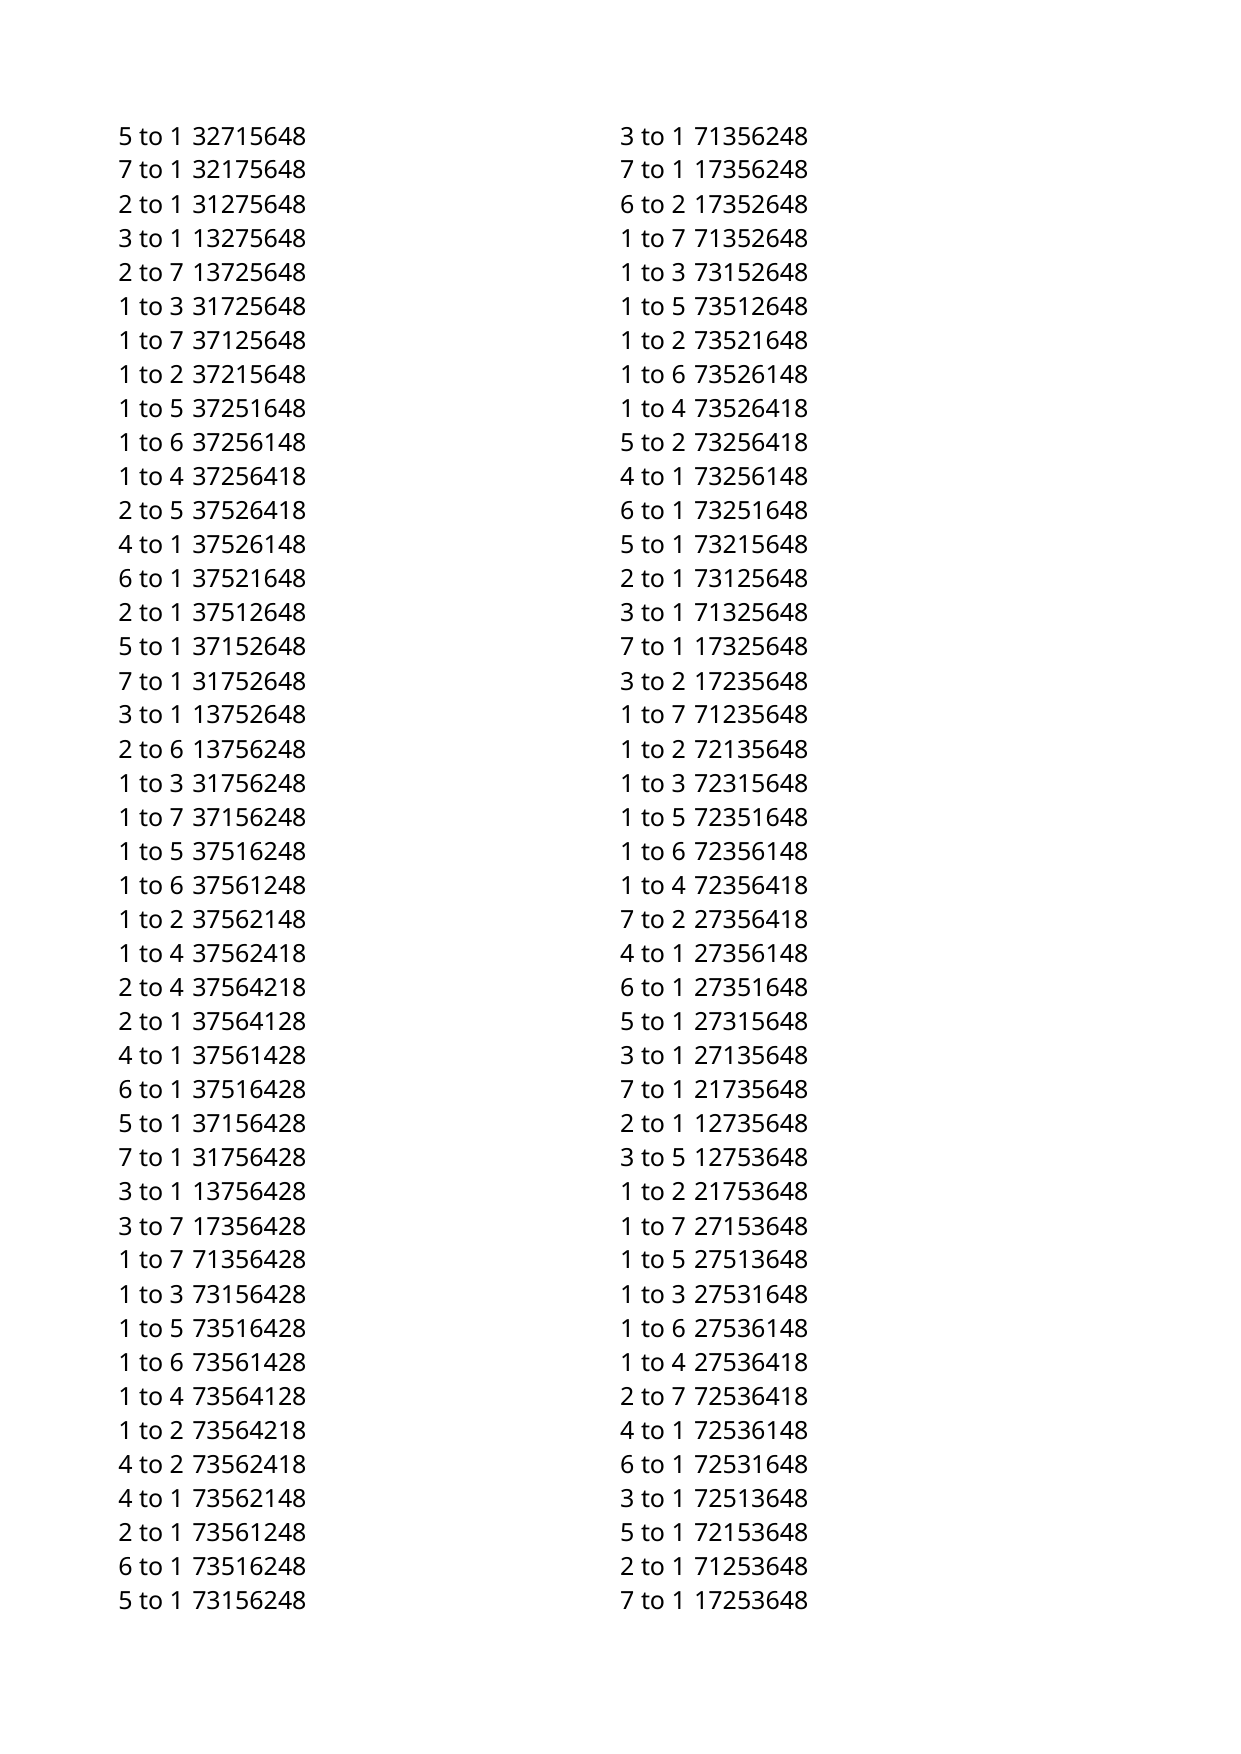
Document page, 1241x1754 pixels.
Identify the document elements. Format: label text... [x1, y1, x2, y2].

text 1 to 7 71352648 [620, 220, 1122, 254]
text 3 to 1 13752648 [118, 697, 620, 731]
text 1 to 7 71356428 [118, 1242, 620, 1276]
text 1 to 6 73526148 [620, 357, 1122, 391]
text 3 to 1 13756428 [118, 1174, 620, 1208]
text 7 to 1 32175648 [118, 152, 620, 186]
text 1 to 6 37256148 [118, 425, 620, 459]
text 2 to 1 31275648 [118, 186, 620, 220]
text 2 to 1 12735648 [620, 1106, 1122, 1140]
text 1 to 4 37562418 [118, 936, 620, 970]
text 7 to 1 31752648 [118, 663, 620, 697]
text 4 to 1 37526148 [118, 527, 620, 561]
text 6 to 1 73516248 [118, 1549, 620, 1583]
text 2 to 1 37564128 [118, 1004, 620, 1038]
text 6 to 2 17352648 [620, 186, 1122, 220]
text 1 to 6 72356148 [620, 833, 1122, 867]
text 1 to 7 37156248 [118, 799, 620, 833]
text 2 to 1 71253648 [620, 1549, 1122, 1583]
text 1 to 2 21753648 [620, 1174, 1122, 1208]
text 3 to 1 72513648 [620, 1481, 1122, 1515]
text 7 to 1 17253648 [620, 1583, 1122, 1617]
text 5 to 1 32715648 [118, 118, 620, 152]
text 5 to 2 73256418 [620, 425, 1122, 459]
text 6 to 1 73251648 [620, 493, 1122, 527]
text 1 to 7 37125648 [118, 322, 620, 357]
text 4 to 1 37561428 [118, 1038, 620, 1072]
text 1 to 3 27531648 [620, 1276, 1122, 1310]
text 1 to 2 37562148 [118, 902, 620, 936]
text 1 to 5 37251648 [118, 391, 620, 425]
text 3 to 5 12753648 [620, 1140, 1122, 1174]
text 1 to 6 73561428 [118, 1344, 620, 1378]
text 1 to 5 73512648 [620, 288, 1122, 322]
text 7 to 2 27356418 [620, 902, 1122, 936]
text 5 to 1 73156248 [118, 1583, 620, 1617]
text 7 to 1 17325648 [620, 629, 1122, 663]
text 1 to 6 27536148 [620, 1310, 1122, 1344]
text 1 to 4 73526418 [620, 391, 1122, 425]
text 3 to 2 17235648 [620, 663, 1122, 697]
text 1 to 2 72135648 [620, 731, 1122, 765]
text 3 to 1 71325648 [620, 595, 1122, 629]
text 5 to 1 27315648 [620, 1004, 1122, 1038]
text 5 to 1 37152648 [118, 629, 620, 663]
text 5 to 1 37156428 [118, 1106, 620, 1140]
text 2 to 1 73125648 [620, 561, 1122, 595]
text 6 to 1 37516428 [118, 1072, 620, 1106]
text 6 to 1 37521648 [118, 561, 620, 595]
text 1 to 4 72356418 [620, 867, 1122, 902]
text 4 to 1 72536148 [620, 1412, 1122, 1447]
text 4 to 1 27356148 [620, 936, 1122, 970]
text 1 to 5 37516248 [118, 833, 620, 867]
text 2 to 7 72536418 [620, 1378, 1122, 1412]
text 1 to 5 72351648 [620, 799, 1122, 833]
text 1 to 2 37215648 [118, 357, 620, 391]
text 7 to 1 21735648 [620, 1072, 1122, 1106]
text 1 to 2 73564218 [118, 1412, 620, 1447]
text 1 to 3 73156428 [118, 1276, 620, 1310]
text 3 to 1 71356248 [620, 118, 1122, 152]
text 5 to 1 73215648 [620, 527, 1122, 561]
text 3 to 7 17356428 [118, 1208, 620, 1242]
text 4 to 1 73256148 [620, 459, 1122, 493]
text 1 to 3 31725648 [118, 288, 620, 322]
text 2 to 4 37564218 [118, 970, 620, 1004]
text 1 to 2 73521648 [620, 322, 1122, 357]
text 2 to 1 73561248 [118, 1515, 620, 1549]
text 7 to 1 31756428 [118, 1140, 620, 1174]
text 4 to 2 73562418 [118, 1447, 620, 1481]
text 7 to 1 17356248 [620, 152, 1122, 186]
text 1 to 3 31756248 [118, 765, 620, 799]
text 3 to 1 27135648 [620, 1038, 1122, 1072]
text 2 to 5 37526418 [118, 493, 620, 527]
text 4 to 1 73562148 [118, 1481, 620, 1515]
text 1 to 7 71235648 [620, 697, 1122, 731]
text 1 to 7 27153648 [620, 1208, 1122, 1242]
text 1 to 4 27536418 [620, 1344, 1122, 1378]
text 1 to 4 73564128 [118, 1378, 620, 1412]
text 5 to 1 72153648 [620, 1515, 1122, 1549]
text 3 to 1 13275648 [118, 220, 620, 254]
text 2 to 6 13756248 [118, 731, 620, 765]
text 1 to 5 27513648 [620, 1242, 1122, 1276]
text 1 to 3 72315648 [620, 765, 1122, 799]
text 1 to 5 73516428 [118, 1310, 620, 1344]
text 1 to 6 37561248 [118, 867, 620, 902]
text 1 to 4 37256418 [118, 459, 620, 493]
text 6 to 1 72531648 [620, 1447, 1122, 1481]
text 2 to 1 37512648 [118, 595, 620, 629]
text 2 to 7 13725648 [118, 254, 620, 288]
text 1 to 3 73152648 [620, 254, 1122, 288]
text 6 to 1 27351648 [620, 970, 1122, 1004]
